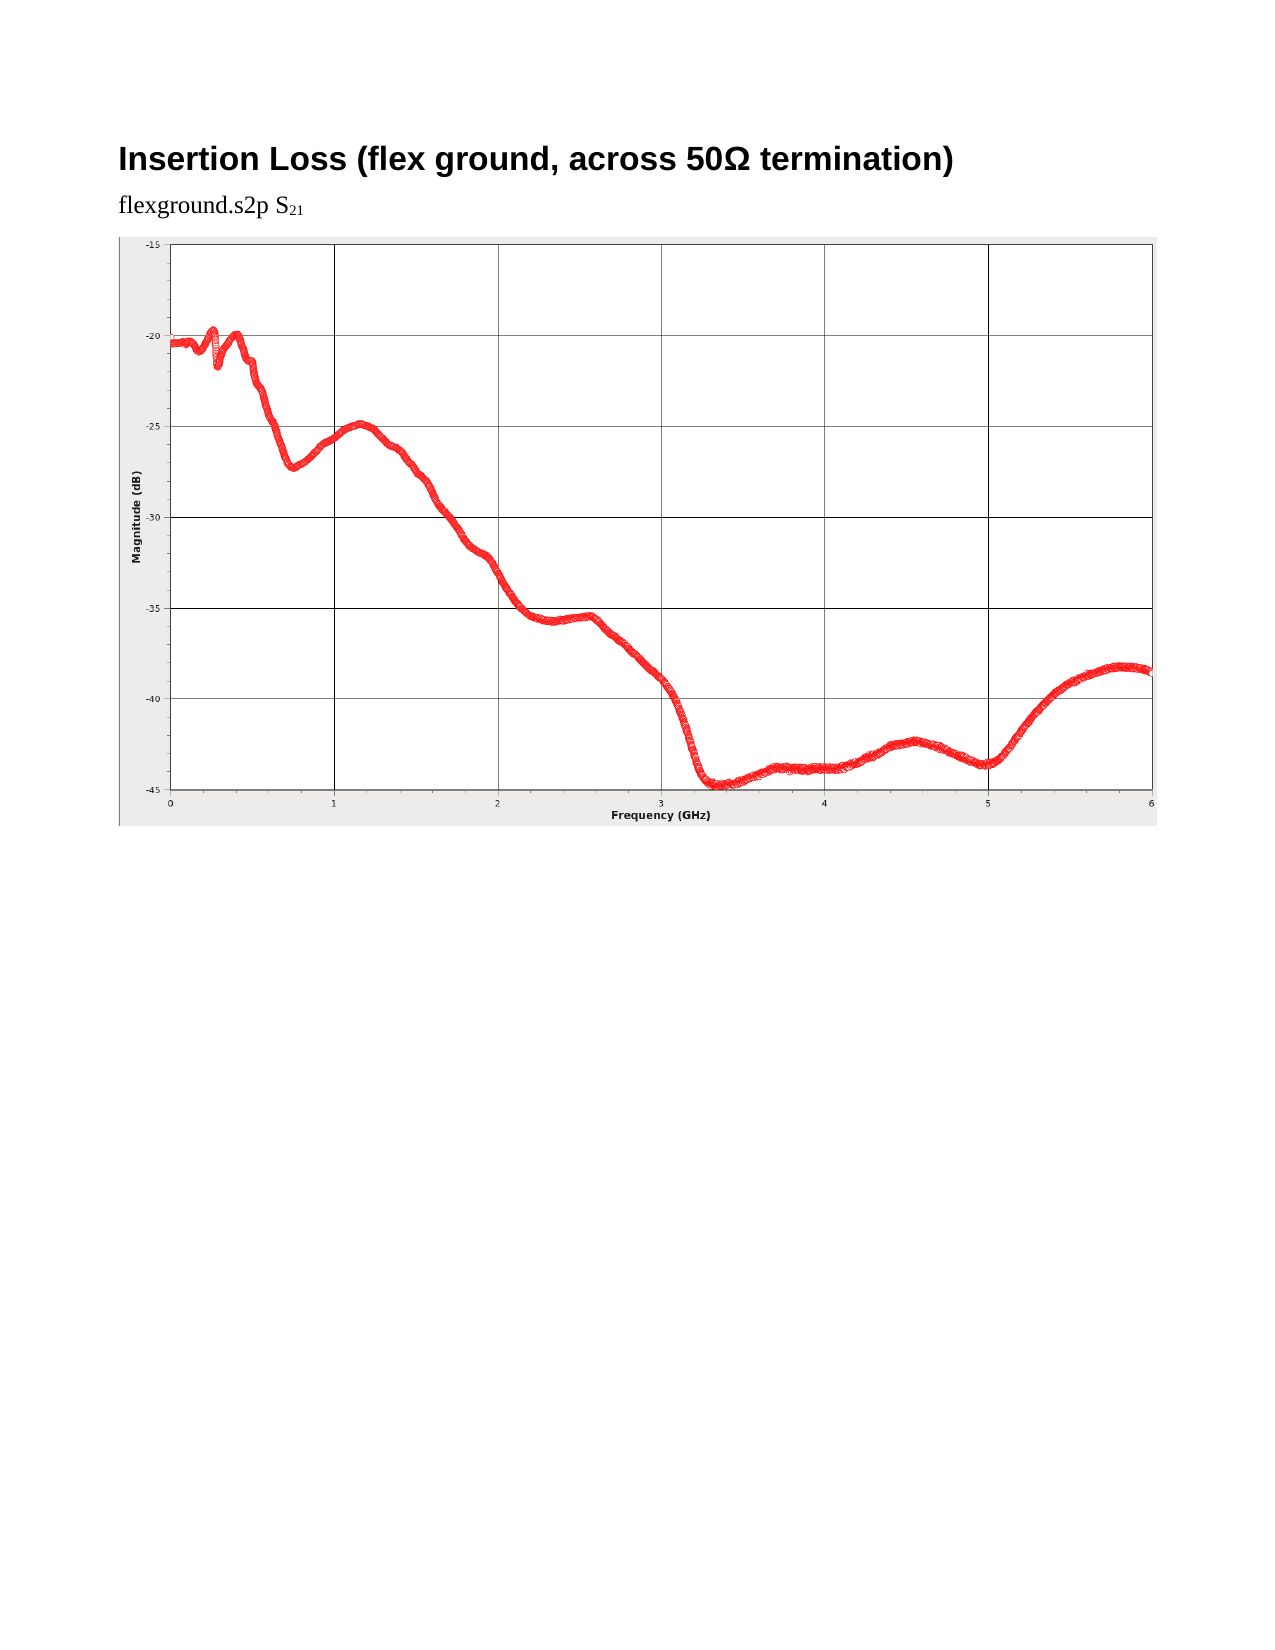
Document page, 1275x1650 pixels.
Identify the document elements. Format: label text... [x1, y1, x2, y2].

subtitle Insertion Loss (flex ground, across 50Ω termination) [118, 139, 1157, 178]
text flexground.s2p S21 [118, 190, 1157, 219]
picture [118, 237, 1157, 826]
